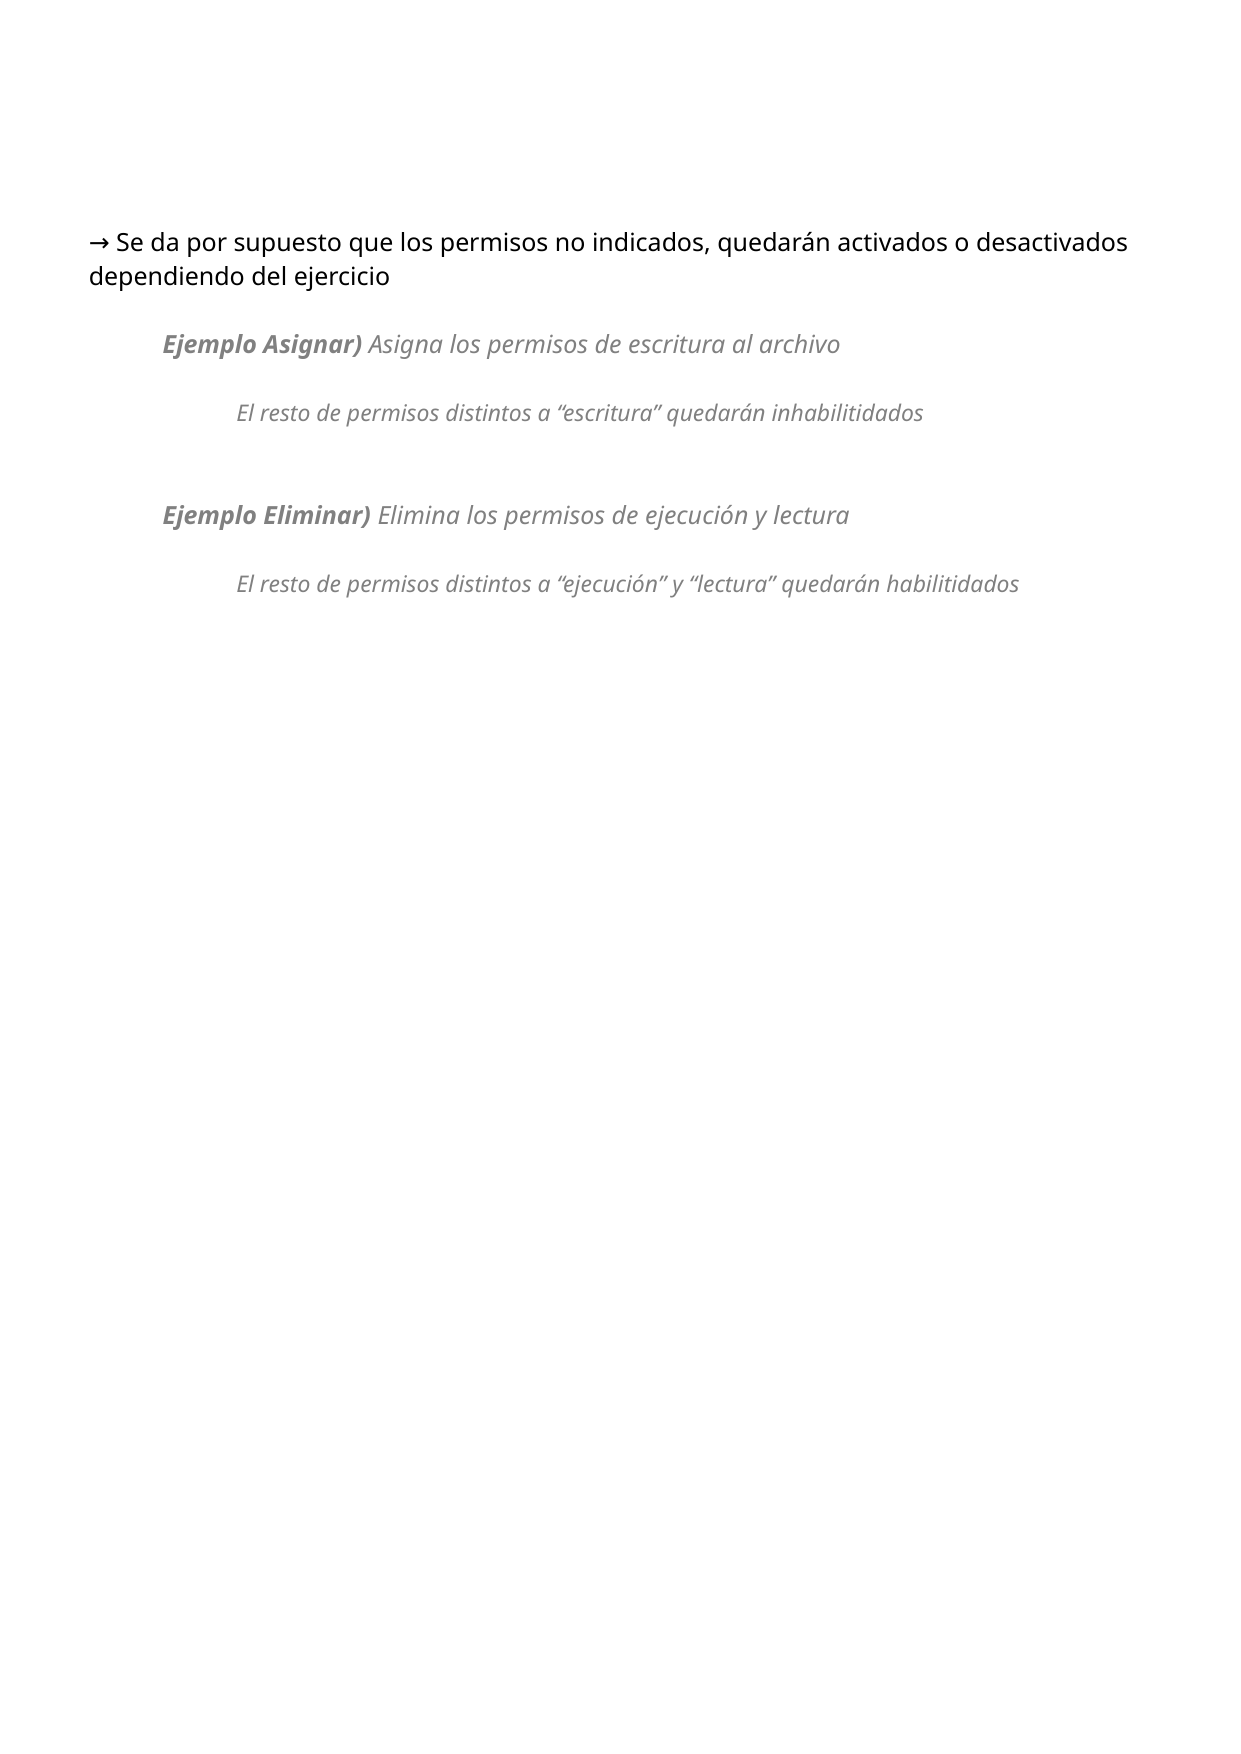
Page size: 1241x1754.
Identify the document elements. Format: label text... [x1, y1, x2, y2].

text Ejemplo Eliminar) Elimina los permisos de ejecución y lectura [162, 497, 1152, 531]
text El resto de permisos distintos a “ejecución” y “lectura” quedarán habilitidados [162, 565, 1152, 599]
text El resto de permisos distintos a “escritura” quedarán inhabilitidados [162, 395, 1152, 429]
text → Se da por supuesto que los permisos no indicados, quedarán activados o desactivados dependiendo del ejercicio [88, 225, 1152, 293]
text Ejemplo Asignar) Asigna los permisos de escritura al archivo [162, 327, 1152, 361]
